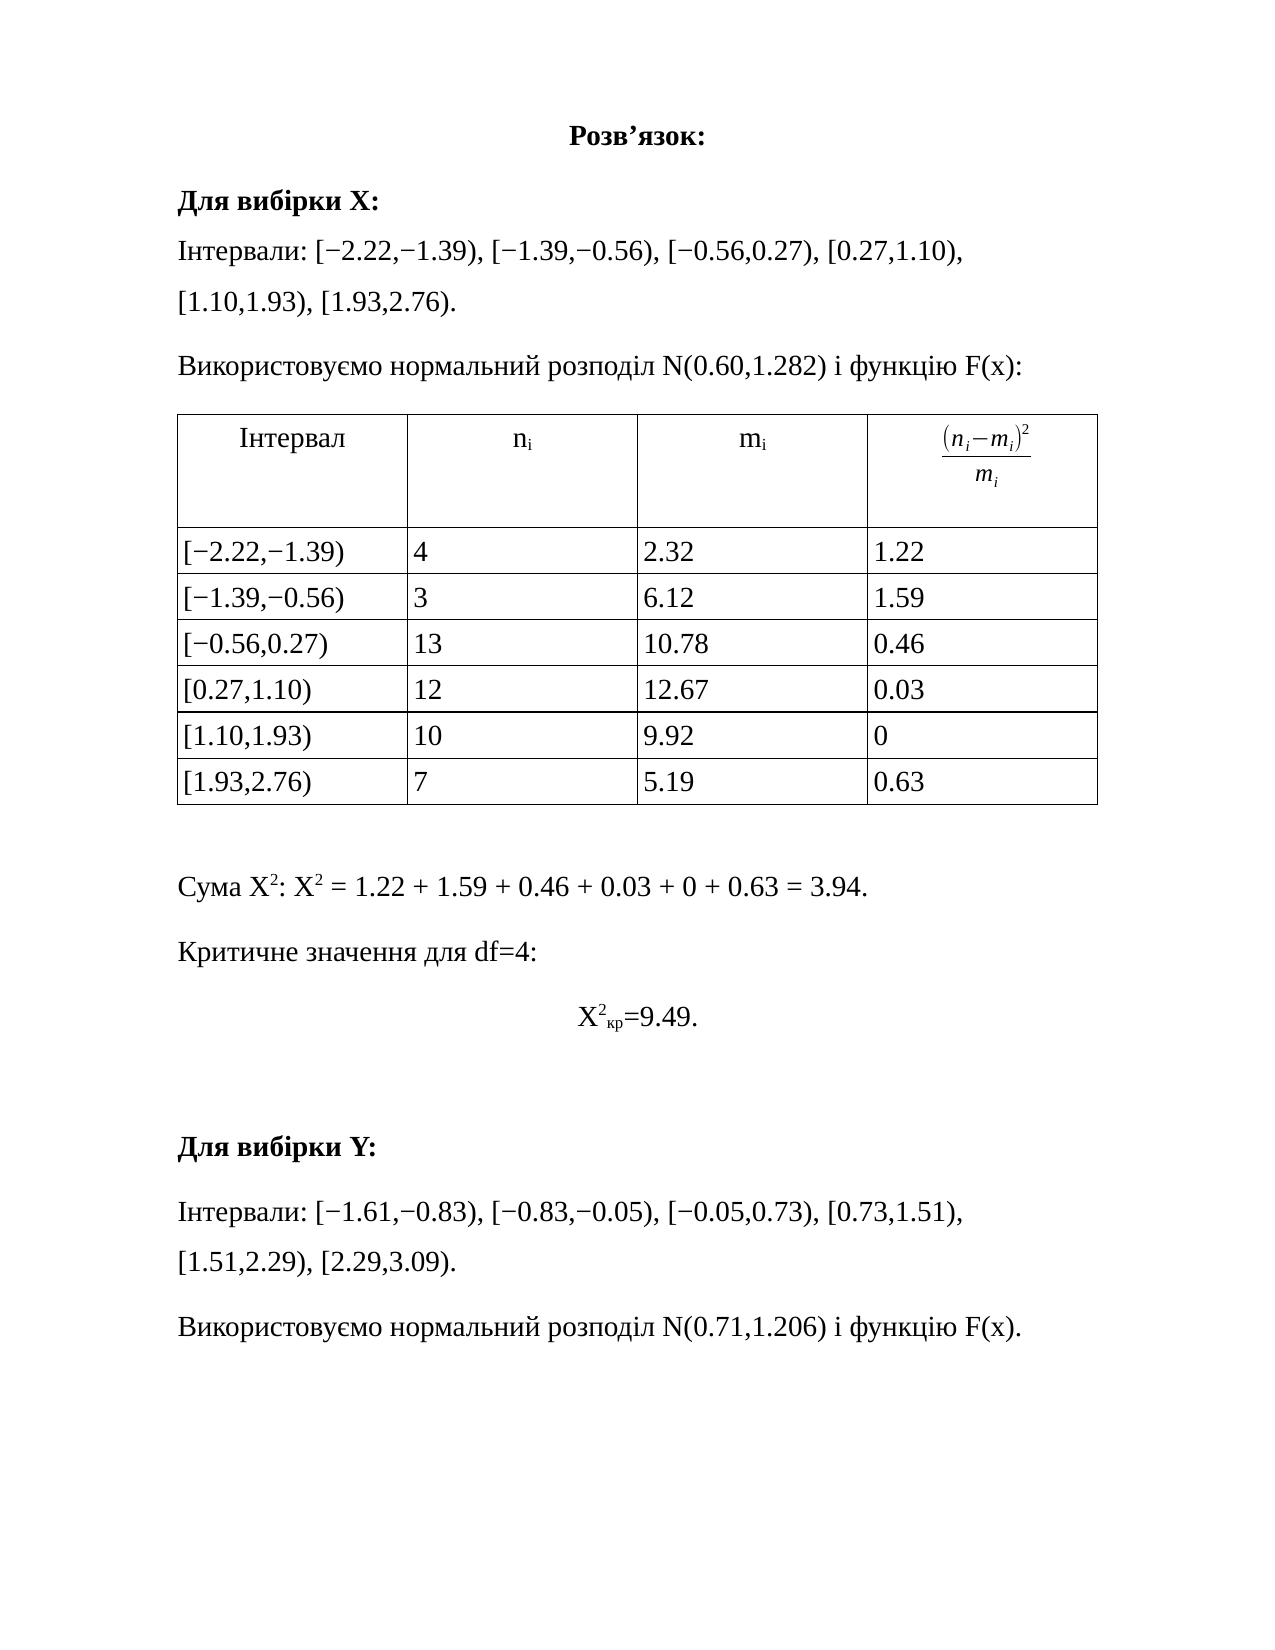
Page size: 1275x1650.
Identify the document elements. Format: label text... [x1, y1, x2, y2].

table_cell 1.59 [868, 574, 1097, 619]
table_cell 1.22 [868, 528, 1097, 573]
table_cell 0.63 [868, 759, 1097, 803]
text X2кр=9.49. [177, 999, 1098, 1033]
table_cell 0 [868, 713, 1097, 757]
table_cell 13 [408, 620, 637, 665]
table_cell 5.19 [638, 759, 867, 803]
table_header Інтервал [178, 415, 407, 527]
table_cell 0.46 [868, 620, 1097, 665]
text Розв’язок: [177, 118, 1098, 152]
text Для вибірки Y: [177, 1129, 1098, 1162]
table_header mi [638, 415, 867, 527]
text Використовуємо нормальний розподіл N(0.71,1.206) і функцію F(x). [177, 1309, 1098, 1343]
table_cell 9.92 [638, 713, 867, 757]
table_cell 7 [408, 759, 637, 803]
table_cell [1.93,2.76) [178, 759, 407, 803]
table_cell 0.03 [868, 666, 1097, 711]
table_cell 3 [408, 574, 637, 619]
table_cell [1.10,1.93) [178, 713, 407, 757]
text Сума X2: X2 = 1.22 + 1.59 + 0.46 + 0.03 + 0 + 0.63 = 3.94. [177, 869, 1098, 903]
text Для вибірки X: Інтервали: [−2.22,−1.39), [−1.39,−0.56), [−0.56,0.27), [0.27,1.10), [1.10,1.93), [1.93,2.76). [177, 183, 1098, 317]
table_cell [−0.56,0.27) [178, 620, 407, 665]
table_cell 10.78 [638, 620, 867, 665]
text Критичне значення для df=4: [177, 934, 1098, 968]
table_cell 10 [408, 713, 637, 757]
table_cell 4 [408, 528, 637, 573]
table_cell 12.67 [638, 666, 867, 711]
table_cell 6.12 [638, 574, 867, 619]
table_cell [−2.22,−1.39) [178, 528, 407, 573]
table_header ni [408, 415, 637, 527]
text Інтервали: [−1.61,−0.83), [−0.83,−0.05), [−0.05,0.73), [0.73,1.51),[1.51,2.29), [2.29,3.09). [177, 1194, 1098, 1278]
table_cell [0.27,1.10) [178, 666, 407, 711]
text Використовуємо нормальний розподіл N(0.60,1.282) і функцію F(x): [177, 348, 1098, 382]
table_cell 12 [408, 666, 637, 711]
table_cell [−1.39,−0.56) [178, 574, 407, 619]
table_header [868, 415, 1097, 527]
table_cell 2.32 [638, 528, 867, 573]
